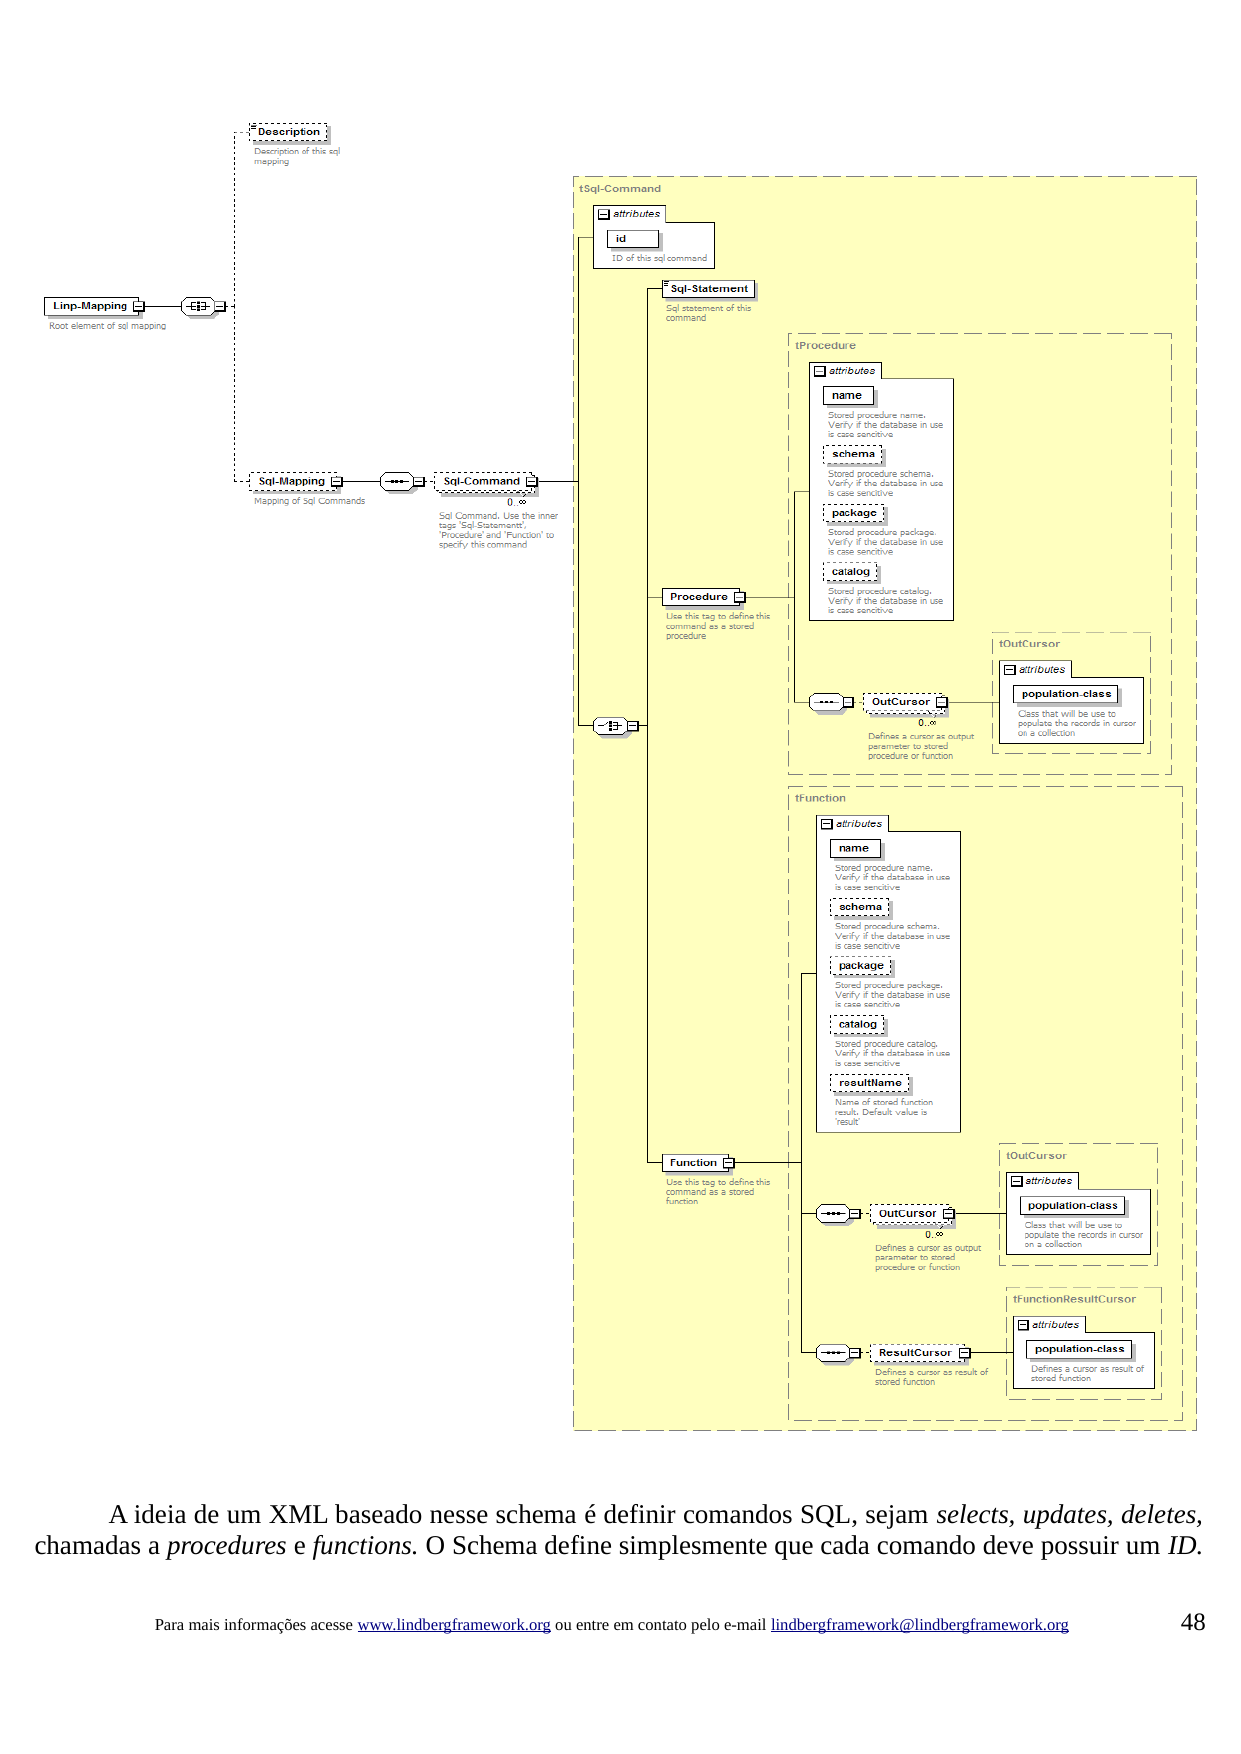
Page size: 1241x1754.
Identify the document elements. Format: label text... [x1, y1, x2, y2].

text A ideia de um XML baseado nesse schema é definir comandos SQL, sejam selects, updates, deletes, chamadas a procedures e functions. O Schema define simplesmente que cada comando deve possuir um ID. [34, 1498, 1206, 1560]
picture [34, 118, 1206, 1436]
